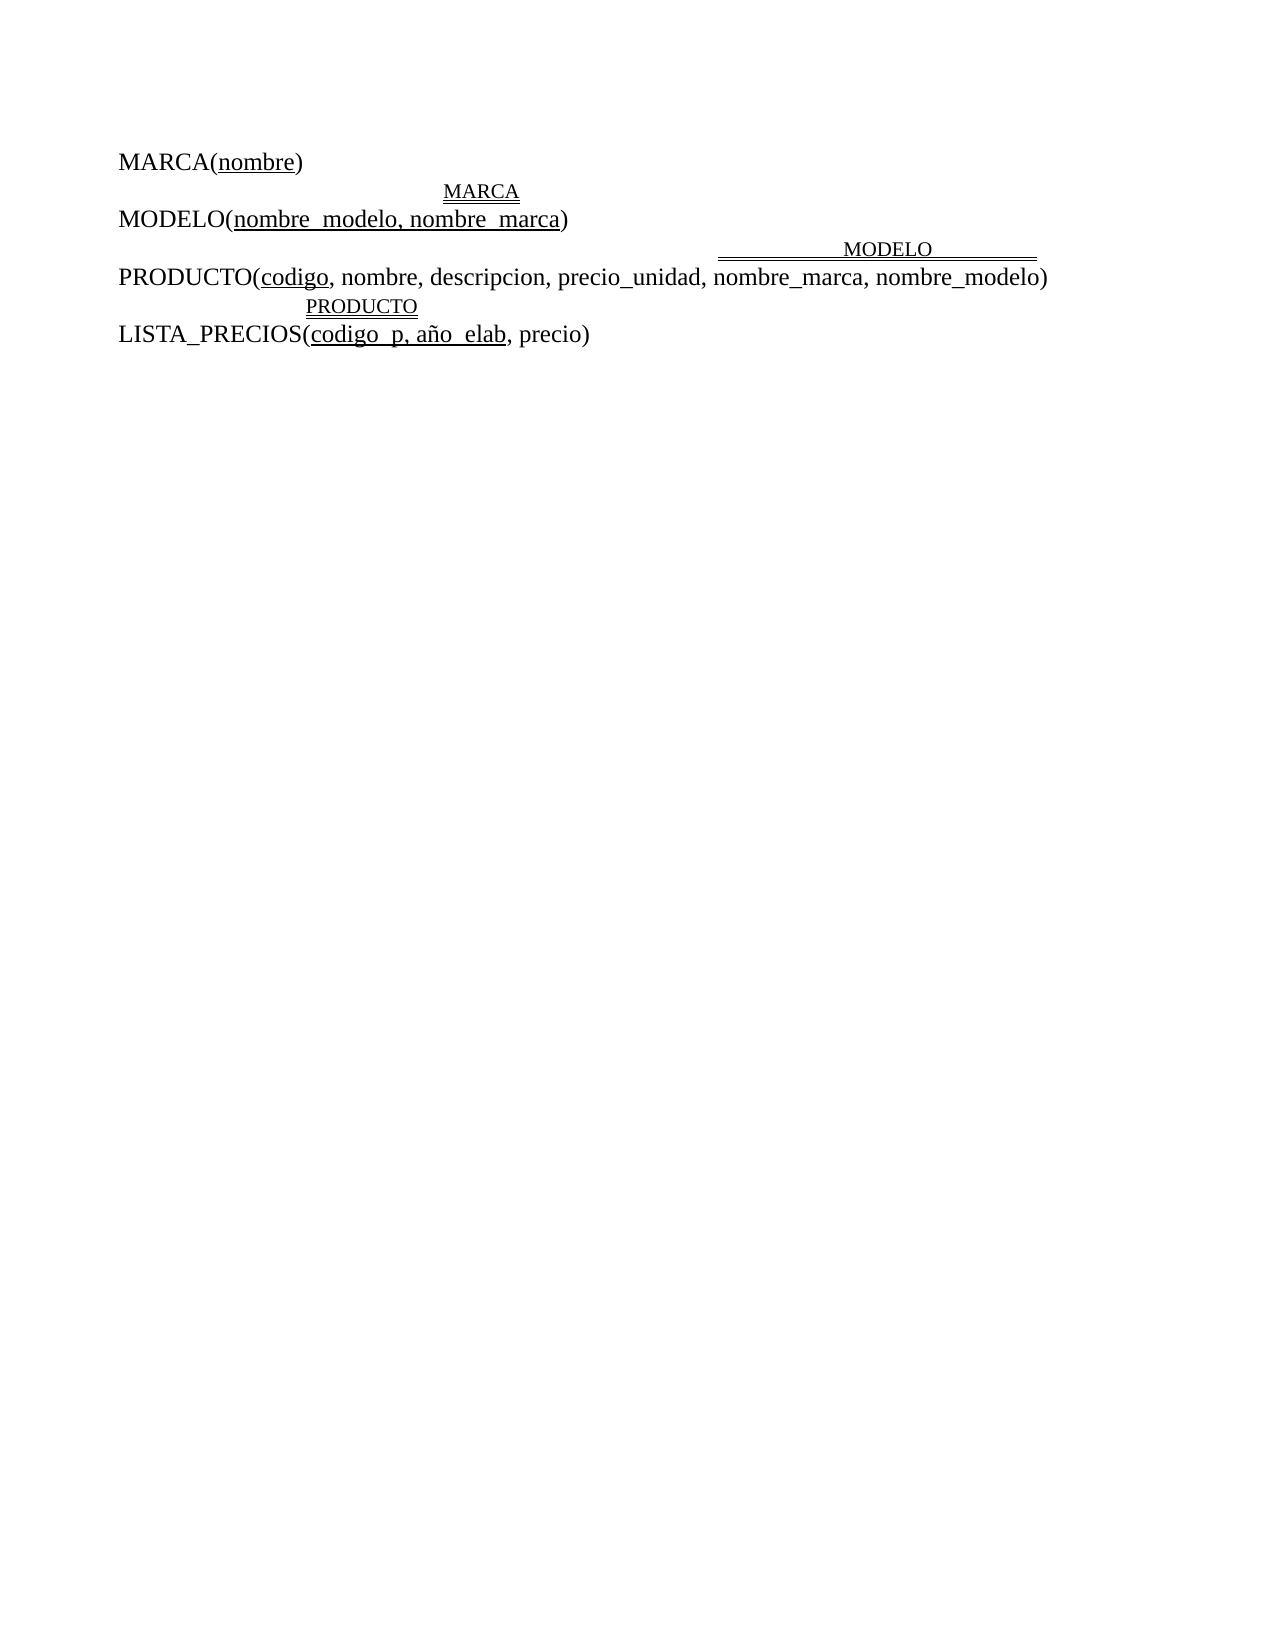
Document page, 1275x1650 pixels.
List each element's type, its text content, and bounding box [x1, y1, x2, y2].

text MODELO(nombre_modelo, nombre_marca) [118, 204, 1157, 233]
text PRODUCTO(codigo, nombre, descripcion, precio_unidad, nombre_marca, nombre_modelo) [118, 262, 1157, 291]
text LISTA_PRECIOS(codigo_p, año_elab, precio) [118, 319, 1157, 348]
text MARCA [118, 176, 1157, 204]
text PRODUCTO [118, 291, 1157, 319]
text MODELO [118, 233, 1157, 262]
text MARCA(nombre) [118, 147, 1157, 176]
